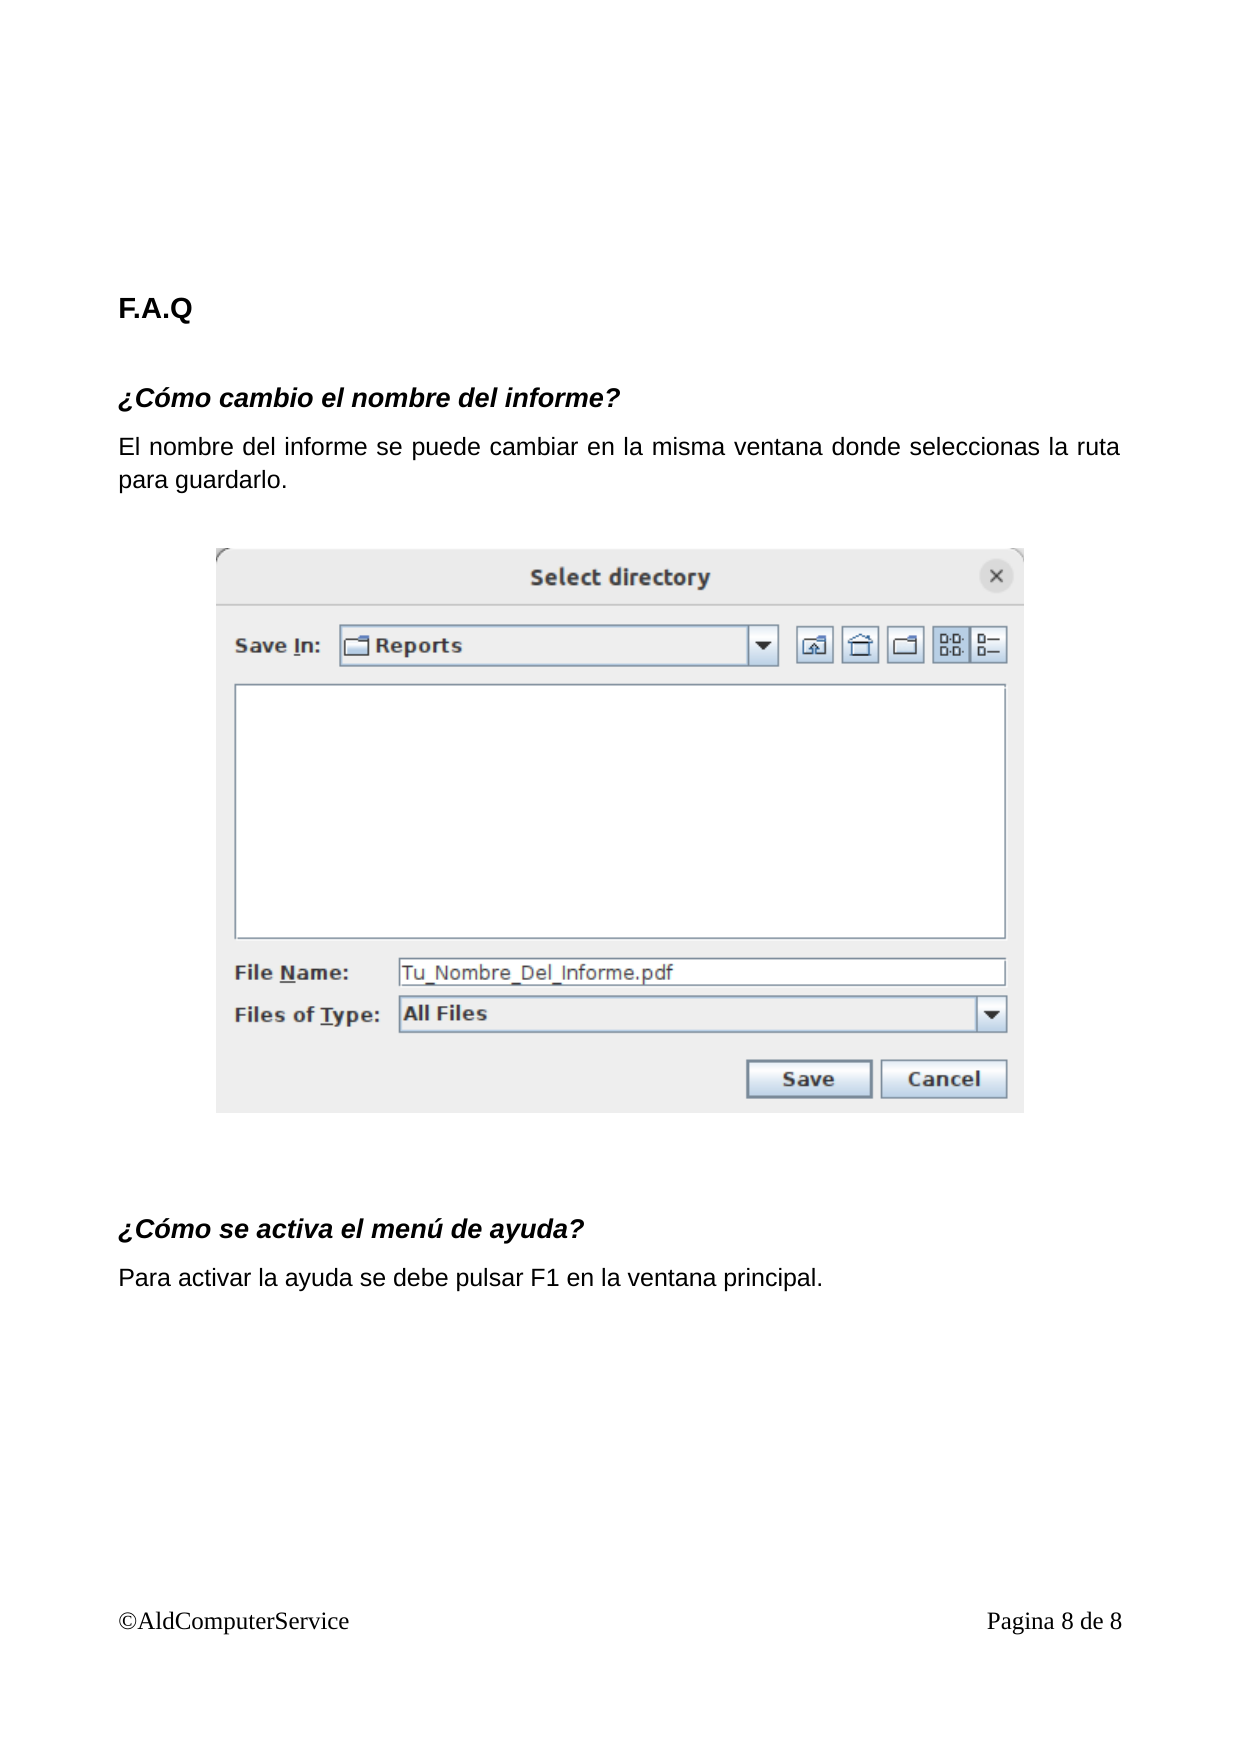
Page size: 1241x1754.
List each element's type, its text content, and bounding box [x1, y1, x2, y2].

text El nombre del informe se puede cambiar en la misma ventana donde seleccionas la ruta para guardarlo. [118, 432, 1122, 494]
subtitle F.A.Q [118, 291, 1122, 324]
picture [216, 548, 1024, 1113]
subtitle ¿Cómo se activa el menú de ayuda? [118, 1213, 1122, 1245]
subtitle ¿Cómo cambio el nombre del informe? [118, 382, 1122, 413]
text Para activar la ayuda se debe pulsar F1 en la ventana principal. [118, 1263, 1122, 1292]
